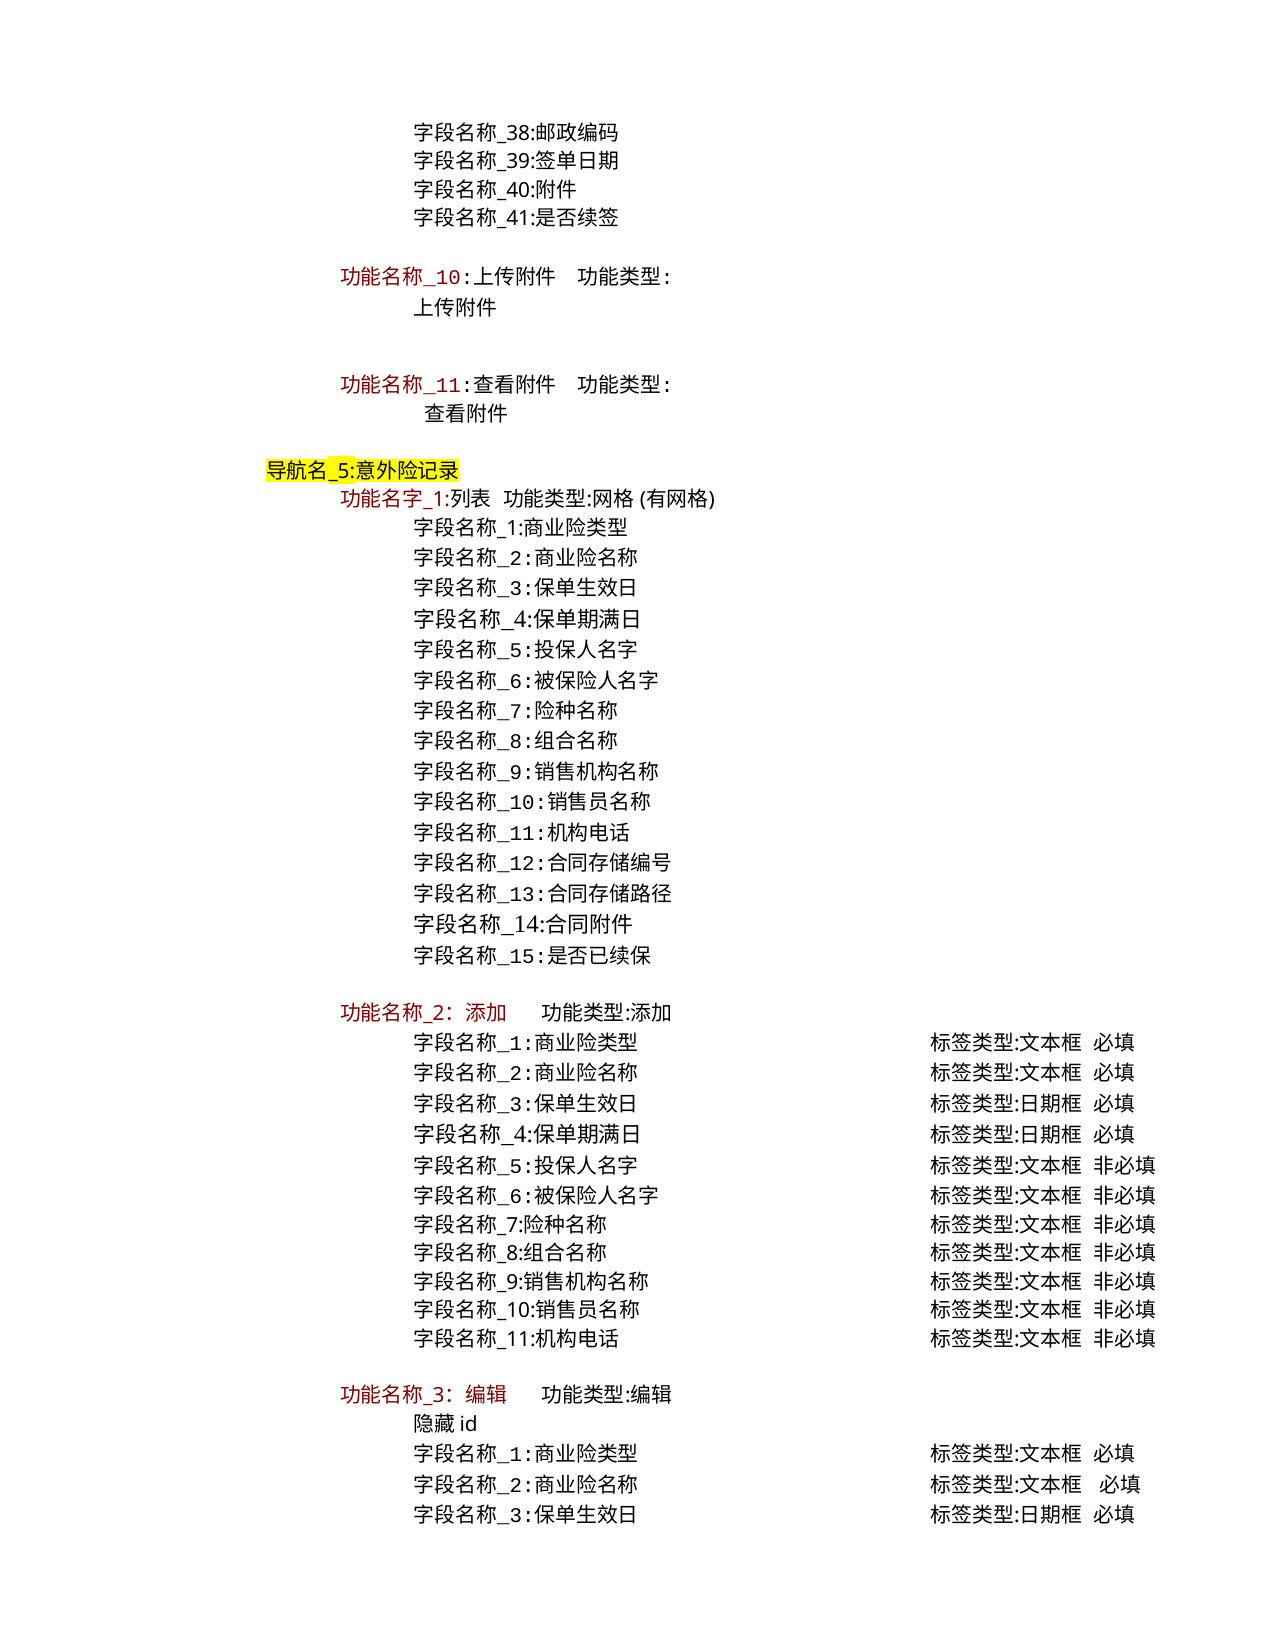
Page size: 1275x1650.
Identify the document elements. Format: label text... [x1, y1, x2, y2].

text 功能名称_2：添加 功能类型:添加 [118, 998, 1157, 1026]
text 字段名称_1:商业险类型 标签类型:文本框 必填 [118, 1437, 1157, 1468]
text 字段名称_11:机构电话 [118, 816, 1157, 846]
text 字段名称_1:商业险类型 [118, 513, 1157, 541]
text 功能名字_1:列表 功能类型:网格 (有网格) [118, 484, 1157, 513]
text 字段名称_8:组合名称 [118, 725, 1157, 755]
text 字段名称_2:商业险名称 标签类型:文本框 必填 [118, 1468, 1157, 1498]
text 字段名称_3:保单生效日 [118, 571, 1157, 602]
text 字段名称_14:合同附件 [118, 907, 1157, 939]
text 字段名称_10:销售员名称 [118, 786, 1157, 816]
text 字段名称_38:邮政编码 [118, 118, 1157, 147]
text 功能名称_10:上传附件 功能类型: [118, 260, 1157, 291]
text 查看附件 [118, 399, 1157, 427]
text 隐藏id [118, 1409, 1157, 1437]
text 字段名称_6:被保险人名字 [118, 664, 1157, 694]
text 字段名称_9:销售机构名称 [118, 755, 1157, 786]
text 字段名称_39:签单日期 [118, 147, 1157, 175]
text 字段名称_7:险种名称 标签类型:文本框 非必填 [118, 1210, 1157, 1238]
text 字段名称_3:保单生效日 标签类型:日期框 必填 [118, 1087, 1157, 1117]
text 字段名称_9:销售机构名称 标签类型:文本框 非必填 [118, 1267, 1157, 1295]
text 字段名称_4:保单期满日 [118, 602, 1157, 633]
text 字段名称_41:是否续签 [118, 203, 1157, 232]
text 字段名称_12:合同存储编号 [118, 846, 1157, 877]
text 字段名称_13:合同存储路径 [118, 877, 1157, 907]
text 字段名称_2:商业险名称 [118, 541, 1157, 571]
text 字段名称_5:投保人名字 [118, 633, 1157, 664]
text 功能名称_11:查看附件 功能类型: [118, 368, 1157, 399]
text 上传附件 [118, 291, 1157, 321]
text 字段名称_10:销售员名称 标签类型:文本框 非必填 [118, 1295, 1157, 1324]
text 字段名称_11:机构电话 标签类型:文本框 非必填 [118, 1324, 1157, 1352]
text 字段名称_6:被保险人名字 标签类型:文本框 非必填 [118, 1179, 1157, 1210]
text 字段名称_7:险种名称 [118, 694, 1157, 725]
text 字段名称_1:商业险类型 标签类型:文本框 必填 [118, 1026, 1157, 1057]
text 功能名称_3：编辑 功能类型:编辑 [118, 1381, 1157, 1409]
text 字段名称_8:组合名称 标签类型:文本框 非必填 [118, 1238, 1157, 1267]
text 导航名_5:意外险记录 [118, 456, 1157, 484]
text 字段名称_15:是否已续保 [118, 939, 1157, 969]
text 字段名称_5:投保人名字 标签类型:文本框 非必填 [118, 1149, 1157, 1179]
text 字段名称_3:保单生效日 标签类型:日期框 必填 [118, 1498, 1157, 1529]
text 字段名称_2:商业险名称 标签类型:文本框 必填 [118, 1057, 1157, 1087]
text 字段名称_40:附件 [118, 175, 1157, 203]
text 字段名称_4:保单期满日 标签类型:日期框 必填 [118, 1117, 1157, 1149]
